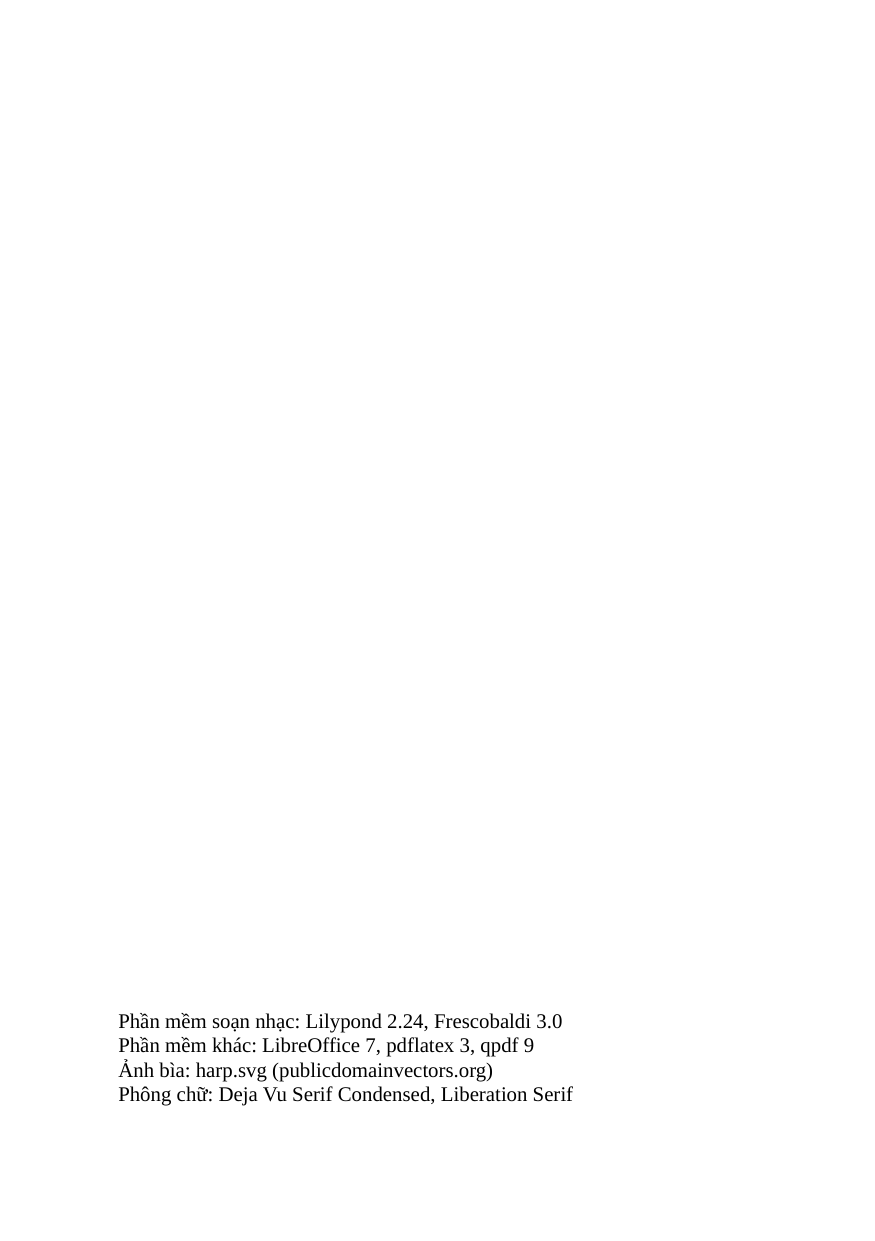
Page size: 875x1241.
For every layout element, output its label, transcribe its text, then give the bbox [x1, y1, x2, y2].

text Phần mềm soạn nhạc: Lilypond 2.24, Frescobaldi 3.0 [118, 1009, 756, 1033]
text Phông chữ: Deja Vu Serif Condensed, Liberation Serif [118, 1082, 756, 1106]
text Ảnh bìa: harp.svg (publicdomainvectors.org) [118, 1057, 756, 1082]
text Phần mềm khác: LibreOffice 7, pdflatex 3, qpdf 9 [118, 1033, 756, 1057]
